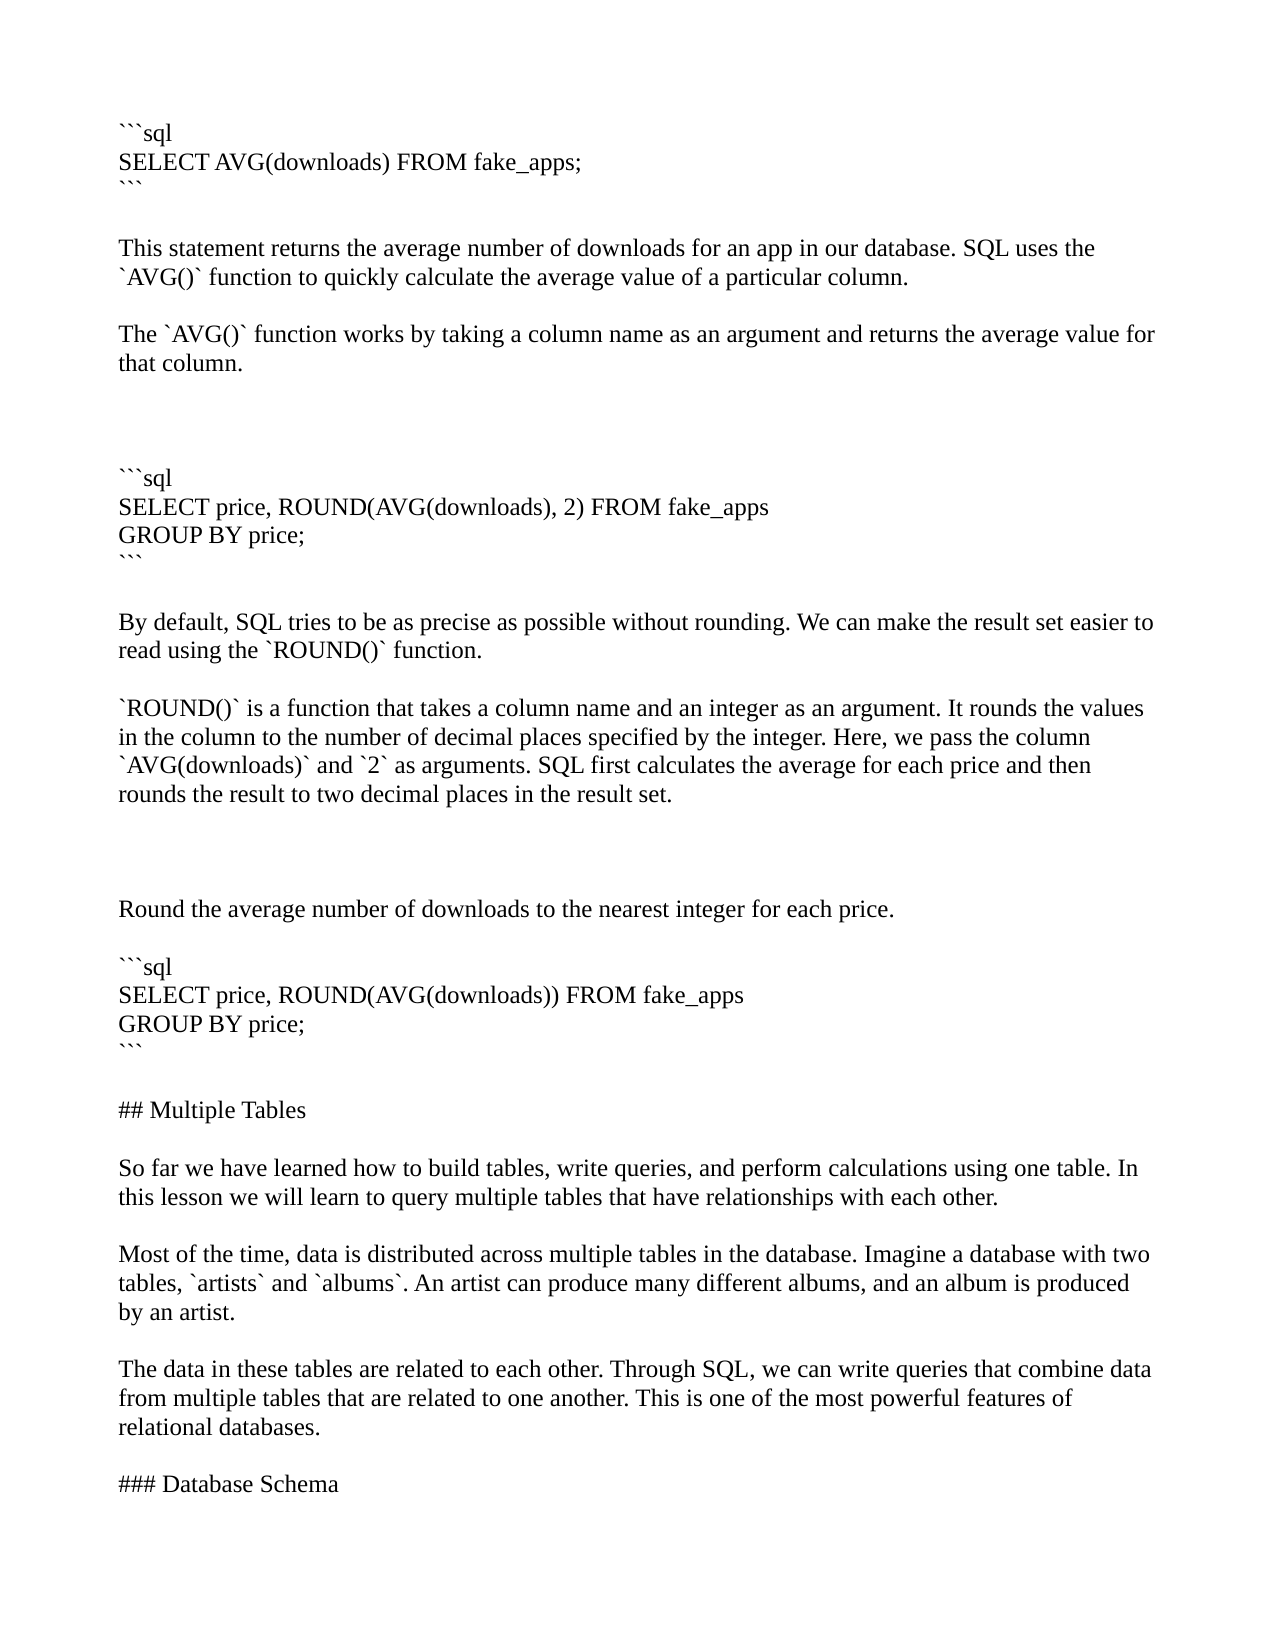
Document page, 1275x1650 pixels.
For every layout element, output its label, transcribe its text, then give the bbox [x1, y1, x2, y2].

text ``` [118, 549, 1157, 578]
text Round the average number of downloads to the nearest integer for each price. [118, 894, 1157, 923]
text Most of the time, data is distributed across multiple tables in the database. Imagine a database with two tables, `artists` and `albums`. An artist can produce many different albums, and an album is produced by an artist. [118, 1239, 1157, 1326]
text GROUP BY price; [118, 1009, 1157, 1038]
text ``` [118, 176, 1157, 204]
text SELECT price, ROUND(AVG(downloads), 2) FROM fake_apps [118, 492, 1157, 521]
text SELECT AVG(downloads) FROM fake_apps; [118, 147, 1157, 176]
text This statement returns the average number of downloads for an app in our database. SQL uses the `AVG()` function to quickly calculate the average value of a particular column. [118, 233, 1157, 291]
text The `AVG()` function works by taking a column name as an argument and returns the average value for that column. [118, 319, 1157, 377]
text ```sql [118, 463, 1157, 492]
text By default, SQL tries to be as precise as possible without rounding. We can make the result set easier to read using the `ROUND()` function. [118, 607, 1157, 664]
text ## Multiple Tables [118, 1096, 1157, 1124]
text GROUP BY price; [118, 521, 1157, 549]
text ### Database Schema [118, 1469, 1157, 1498]
text ```sql [118, 952, 1157, 981]
text ``` [118, 1038, 1157, 1067]
text ```sql [118, 118, 1157, 147]
text So far we have learned how to build tables, write queries, and perform calculations using one table. In this lesson we will learn to query multiple tables that have relationships with each other. [118, 1153, 1157, 1211]
text SELECT price, ROUND(AVG(downloads)) FROM fake_apps [118, 981, 1157, 1009]
text The data in these tables are related to each other. Through SQL, we can write queries that combine data from multiple tables that are related to one another. This is one of the most powerful features of relational databases. [118, 1354, 1157, 1441]
text `ROUND()` is a function that takes a column name and an integer as an argument. It rounds the values in the column to the number of decimal places specified by the integer. Here, we pass the column `AVG(downloads)` and `2` as arguments. SQL first calculates the average for each price and then rounds the result to two decimal places in the result set. [118, 693, 1157, 808]
